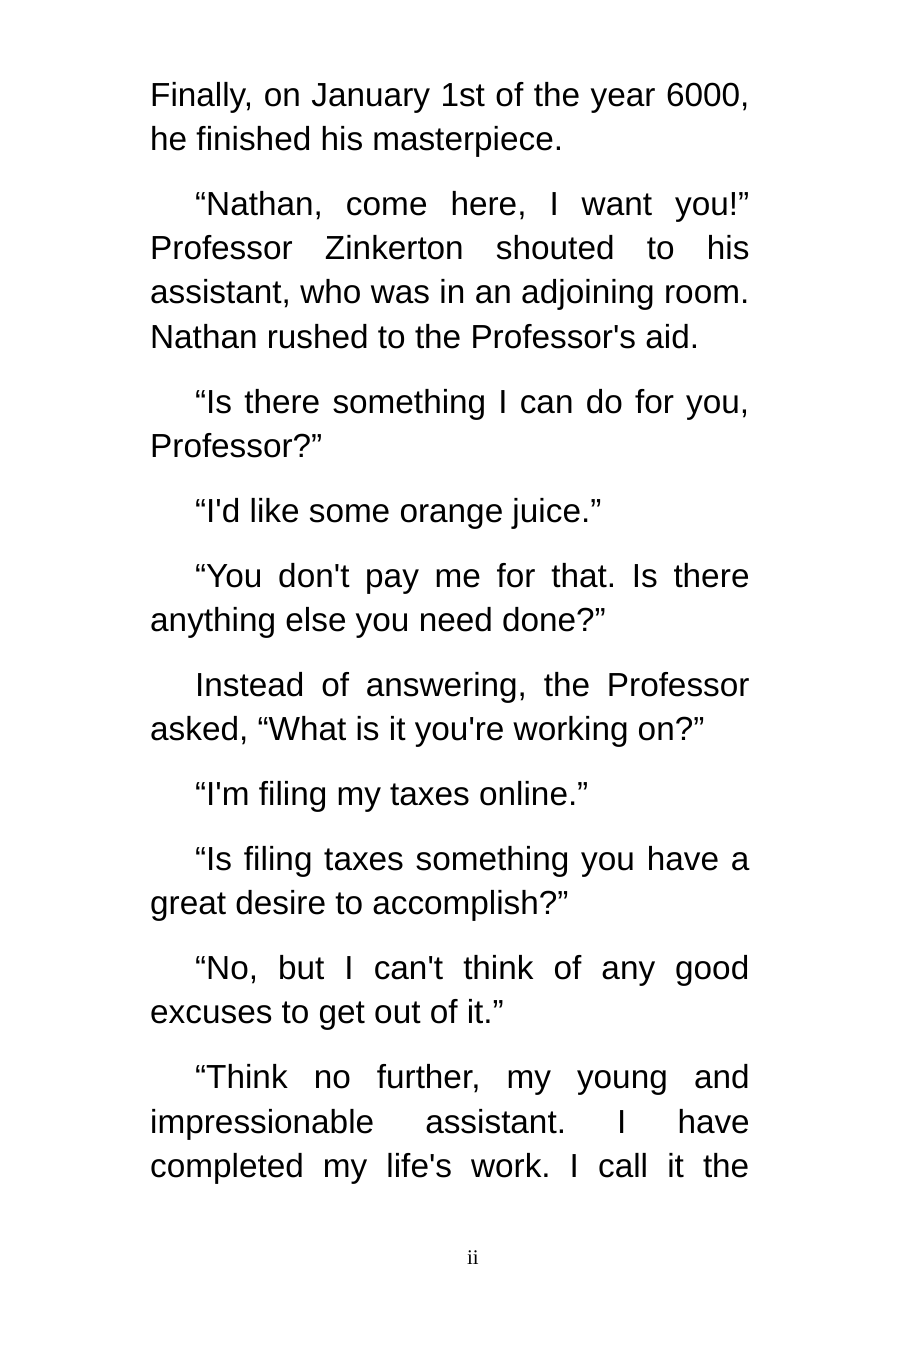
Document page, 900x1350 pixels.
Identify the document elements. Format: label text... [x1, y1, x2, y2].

text “You don't pay me for that. Is there anything else you need done?” [150, 556, 750, 638]
text “Nathan, come here, I want you!” Professor Zinkerton shouted to his assistant, who was in an adjoining room. Nathan rushed to the Professor's aid. [150, 184, 750, 355]
text Instead of answering, the Professor asked, “What is it you're working on?” [150, 665, 750, 748]
text “No, but I can't think of any good excuses to get out of it.” [150, 948, 750, 1031]
text “Think no further, my young and impressionable assistant. I have completed my life's work. I call it the [150, 1057, 750, 1184]
text Finally, on January 1st of the year 6000, he finished his masterpiece. [150, 75, 750, 158]
text “Is filing taxes something you have a great desire to accomplish?” [150, 839, 750, 922]
text “I'm filing my taxes online.” [150, 774, 750, 813]
text “Is there something I can do for you, Professor?” [150, 382, 750, 464]
text “I'd like some orange juice.” [150, 491, 750, 529]
